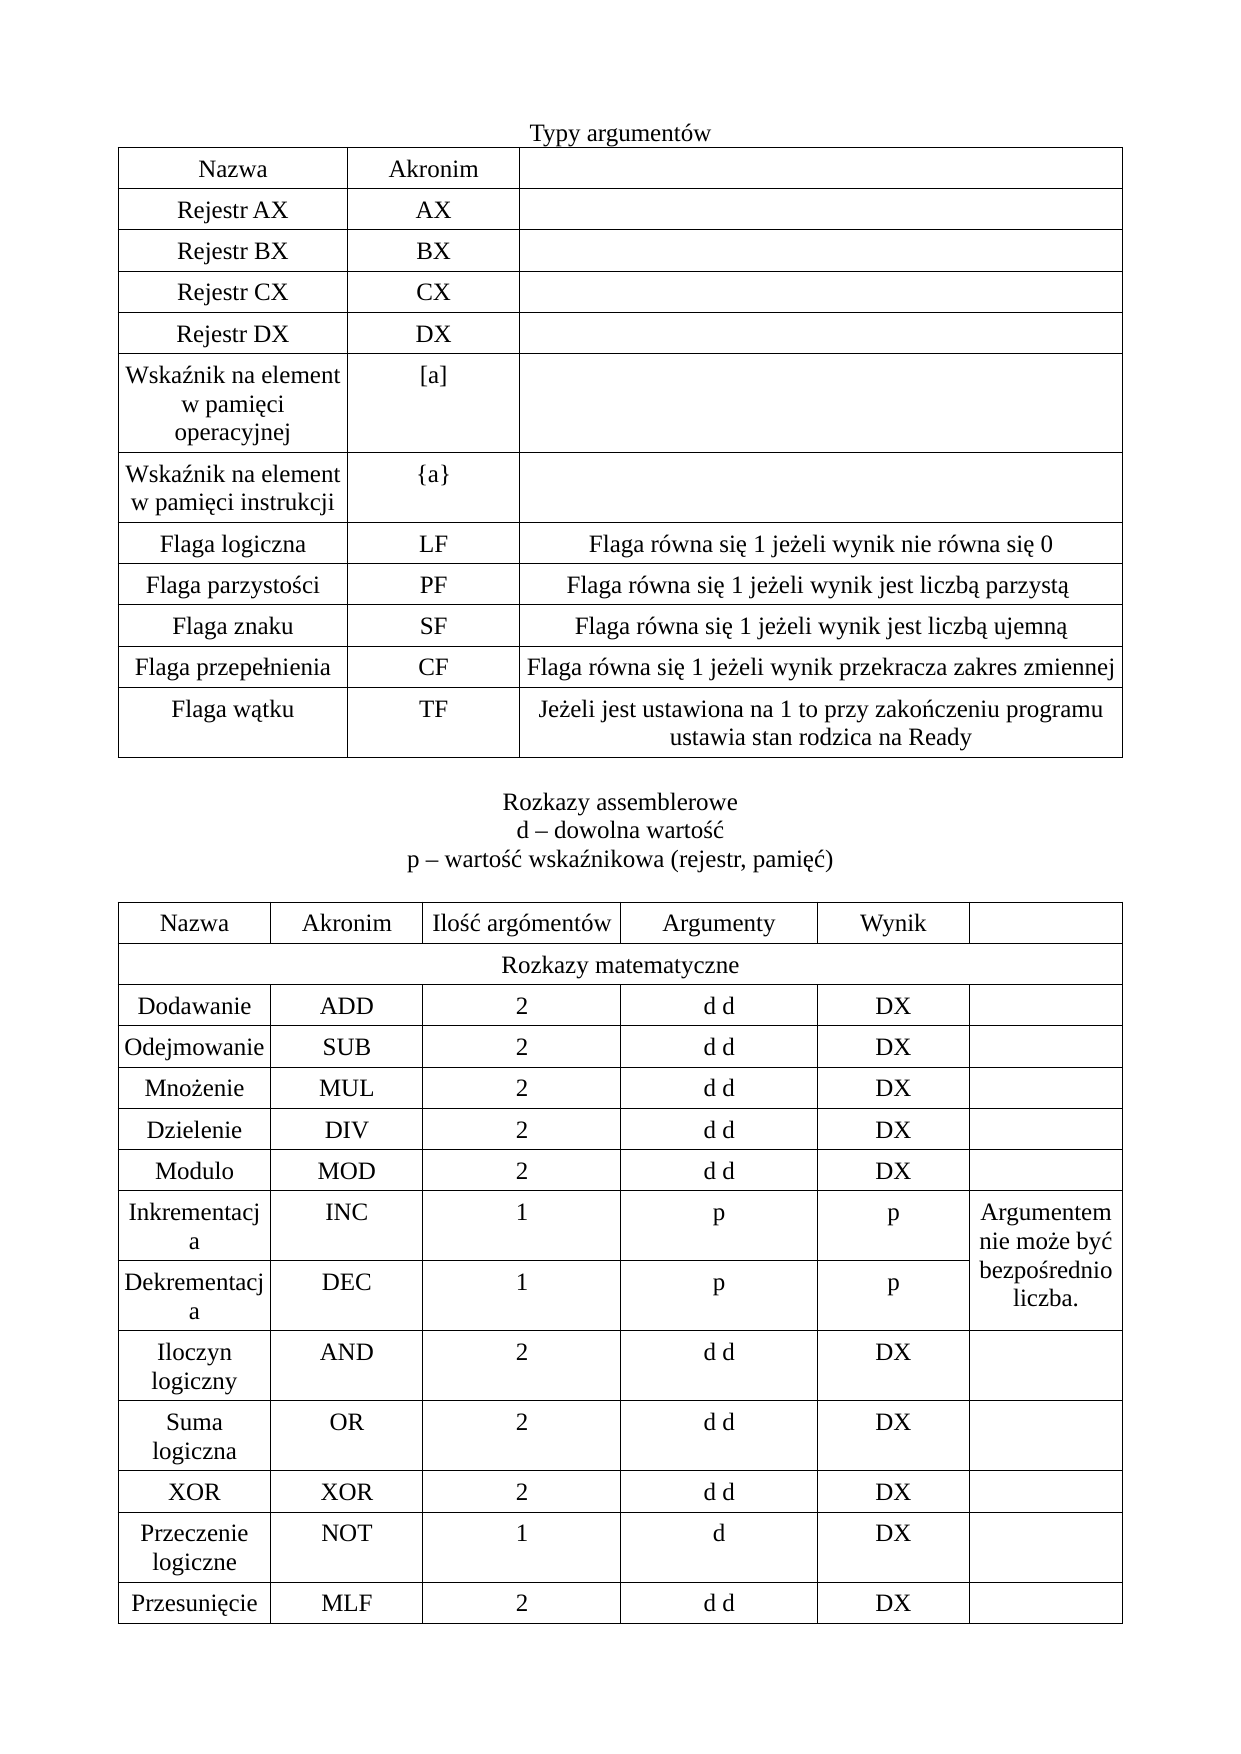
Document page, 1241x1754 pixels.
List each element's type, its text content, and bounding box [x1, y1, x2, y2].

table_cell Wskaźnik na element w pamięci instrukcji [119, 453, 347, 522]
table_cell [520, 354, 1122, 452]
table_cell Flaga równa się 1 jeżeli wynik przekracza zakres zmiennej [520, 647, 1122, 687]
table_cell Flaga wątku [119, 688, 347, 757]
table_cell Flaga znaku [119, 605, 347, 646]
table_cell DX [818, 985, 969, 1025]
table_cell Rejestr BX [119, 230, 347, 271]
table_cell MUL [271, 1068, 422, 1108]
table_cell [970, 985, 1122, 1025]
table_cell [970, 1026, 1122, 1067]
table_cell [970, 1068, 1122, 1108]
table_cell DX [818, 1026, 969, 1067]
table_cell Przeczenie logiczne [119, 1513, 270, 1582]
table_cell DEC [271, 1261, 422, 1330]
table_cell 2 [423, 985, 620, 1025]
table_cell DX [818, 1513, 969, 1582]
table_cell Flaga równa się 1 jeżeli wynik jest liczbą parzystą [520, 564, 1122, 604]
table_cell BX [348, 230, 519, 271]
table_cell Flaga równa się 1 jeżeli wynik jest liczbą ujemną [520, 605, 1122, 646]
table_cell 1 [423, 1261, 620, 1330]
table_cell Rozkazy matematyczne [119, 944, 1122, 984]
table_cell ADD [271, 985, 422, 1025]
table_cell Rejestr DX [119, 313, 347, 353]
table_cell d [621, 1513, 817, 1582]
table_cell DX [818, 1068, 969, 1108]
table_cell 2 [423, 1068, 620, 1108]
table_cell [970, 1471, 1122, 1512]
table_cell p [818, 1191, 969, 1260]
table_cell 2 [423, 1026, 620, 1067]
table_cell DX [818, 1583, 969, 1623]
table_cell Jeżeli jest ustawiona na 1 to przy zakończeniu programu ustawia stan rodzica na Ready [520, 688, 1122, 757]
table_cell XOR [271, 1471, 422, 1512]
table_cell Dekrementacja [119, 1261, 270, 1330]
table_cell [970, 1513, 1122, 1582]
table_header [970, 903, 1122, 943]
table_cell Flaga przepełnienia [119, 647, 347, 687]
table_header [520, 148, 1122, 188]
table_cell Wskaźnik na element w pamięci operacyjnej [119, 354, 347, 452]
table_header Ilość argómentów [423, 903, 620, 943]
table_cell DX [818, 1109, 969, 1149]
table_cell Flaga równa się 1 jeżeli wynik nie równa się 0 [520, 523, 1122, 563]
table_header Nazwa [119, 903, 270, 943]
table_cell [520, 313, 1122, 353]
table_cell DX [818, 1401, 969, 1470]
table_cell 2 [423, 1109, 620, 1149]
table_cell p [621, 1261, 817, 1330]
table_cell Odejmowanie [119, 1026, 270, 1067]
table_cell PF [348, 564, 519, 604]
table_cell DX [348, 313, 519, 353]
table_header Akronim [348, 148, 519, 188]
table_cell AX [348, 189, 519, 229]
table_cell MOD [271, 1150, 422, 1190]
table_cell CX [348, 272, 519, 312]
table_cell d d [621, 1068, 817, 1108]
table_cell Rejestr AX [119, 189, 347, 229]
table_cell [970, 1331, 1122, 1400]
text p – wartość wskaźnikowa (rejestr, pamięć) [118, 844, 1122, 873]
table_cell d d [621, 1583, 817, 1623]
table_cell 2 [423, 1401, 620, 1470]
table_cell [970, 1109, 1122, 1149]
text Rozkazy assemblerowe [118, 787, 1122, 815]
table_cell 2 [423, 1583, 620, 1623]
table_cell SUB [271, 1026, 422, 1067]
table_cell [970, 1150, 1122, 1190]
table_cell p [818, 1261, 969, 1330]
table_cell d d [621, 1109, 817, 1149]
table_cell Dzielenie [119, 1109, 270, 1149]
table_cell Inkrementacja [119, 1191, 270, 1260]
table_cell Mnożenie [119, 1068, 270, 1108]
table_cell 2 [423, 1331, 620, 1400]
table_cell [520, 272, 1122, 312]
table_cell DX [818, 1471, 969, 1512]
table_cell d d [621, 1401, 817, 1470]
table_cell MLF [271, 1583, 422, 1623]
table_cell d d [621, 1471, 817, 1512]
table_cell [a] [348, 354, 519, 452]
table_cell AND [271, 1331, 422, 1400]
table_cell 1 [423, 1513, 620, 1582]
table_cell Iloczyn logiczny [119, 1331, 270, 1400]
text Typy argumentów [118, 118, 1122, 147]
table_cell XOR [119, 1471, 270, 1512]
table_cell Modulo [119, 1150, 270, 1190]
table_cell NOT [271, 1513, 422, 1582]
table_cell OR [271, 1401, 422, 1470]
table_cell Flaga parzystości [119, 564, 347, 604]
table_cell Suma logiczna [119, 1401, 270, 1470]
table_cell d d [621, 1026, 817, 1067]
table_cell [970, 1401, 1122, 1470]
table_cell DX [818, 1331, 969, 1400]
table_cell CF [348, 647, 519, 687]
table_cell 2 [423, 1471, 620, 1512]
table_cell p [621, 1191, 817, 1260]
table_cell [520, 189, 1122, 229]
table_header Nazwa [119, 148, 347, 188]
text d – dowolna wartość [118, 815, 1122, 844]
table_header Akronim [271, 903, 422, 943]
table_cell DX [818, 1150, 969, 1190]
table_cell DIV [271, 1109, 422, 1149]
table_cell [520, 230, 1122, 271]
table_cell Dodawanie [119, 985, 270, 1025]
table_cell 2 [423, 1150, 620, 1190]
table_header Wynik [818, 903, 969, 943]
table_cell d d [621, 1331, 817, 1400]
table_cell 1 [423, 1191, 620, 1260]
table_cell [970, 1583, 1122, 1623]
table_cell d d [621, 985, 817, 1025]
table_cell Rejestr CX [119, 272, 347, 312]
table_cell LF [348, 523, 519, 563]
table_cell [520, 453, 1122, 522]
table_cell Flaga logiczna [119, 523, 347, 563]
table_header Argumenty [621, 903, 817, 943]
table_cell SF [348, 605, 519, 646]
table_cell d d [621, 1150, 817, 1190]
table_cell Przesunięcie [119, 1583, 270, 1623]
table_cell INC [271, 1191, 422, 1260]
table_cell TF [348, 688, 519, 757]
table_cell {a} [348, 453, 519, 522]
table_cell Argumentem nie może być bezpośrednio liczba. [970, 1191, 1122, 1330]
